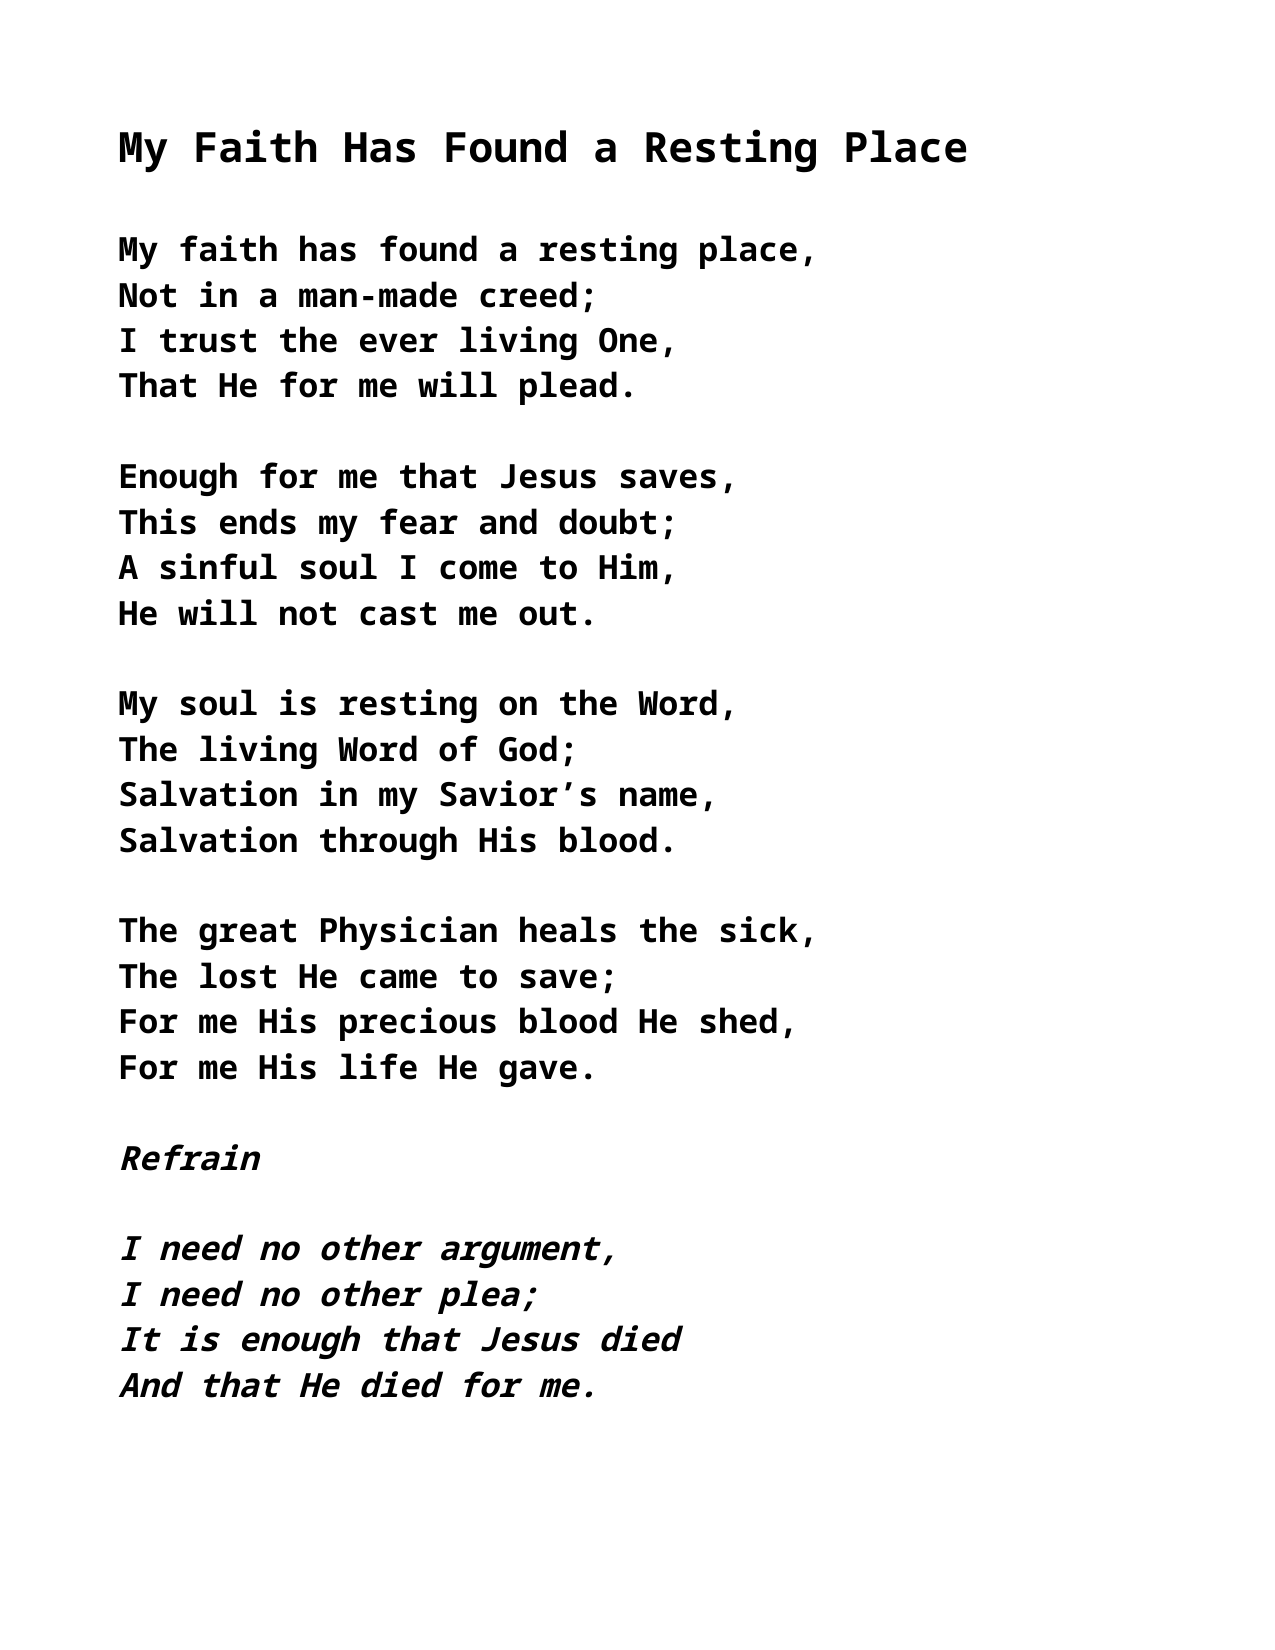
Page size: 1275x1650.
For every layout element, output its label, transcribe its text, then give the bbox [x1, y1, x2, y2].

text My faith has found a resting place, [118, 226, 1157, 271]
text Not in a man-made creed; [118, 271, 1157, 317]
text For me His life He gave. [118, 1043, 1157, 1089]
text Refrain [118, 1134, 1157, 1180]
text He will not cast me out. [118, 589, 1157, 635]
text The living Word of God; [118, 726, 1157, 771]
text Salvation in my Savior’s name, [118, 771, 1157, 816]
text Salvation through His blood. [118, 816, 1157, 862]
text This ends my fear and doubt; [118, 498, 1157, 544]
text And that He died for me. [118, 1361, 1157, 1407]
text I need no other plea; [118, 1271, 1157, 1316]
text I trust the ever living One, [118, 317, 1157, 362]
text For me His precious blood He shed, [118, 998, 1157, 1043]
text The lost He came to save; [118, 953, 1157, 998]
text I need no other argument, [118, 1225, 1157, 1271]
text A sinful soul I come to Him, [118, 544, 1157, 589]
text It is enough that Jesus died [118, 1316, 1157, 1361]
text My Faith Has Found a Resting Place [118, 118, 1157, 175]
text The great Physician heals the sick, [118, 907, 1157, 953]
text Enough for me that Jesus saves, [118, 453, 1157, 498]
text My soul is resting on the Word, [118, 680, 1157, 726]
text That He for me will plead. [118, 362, 1157, 408]
